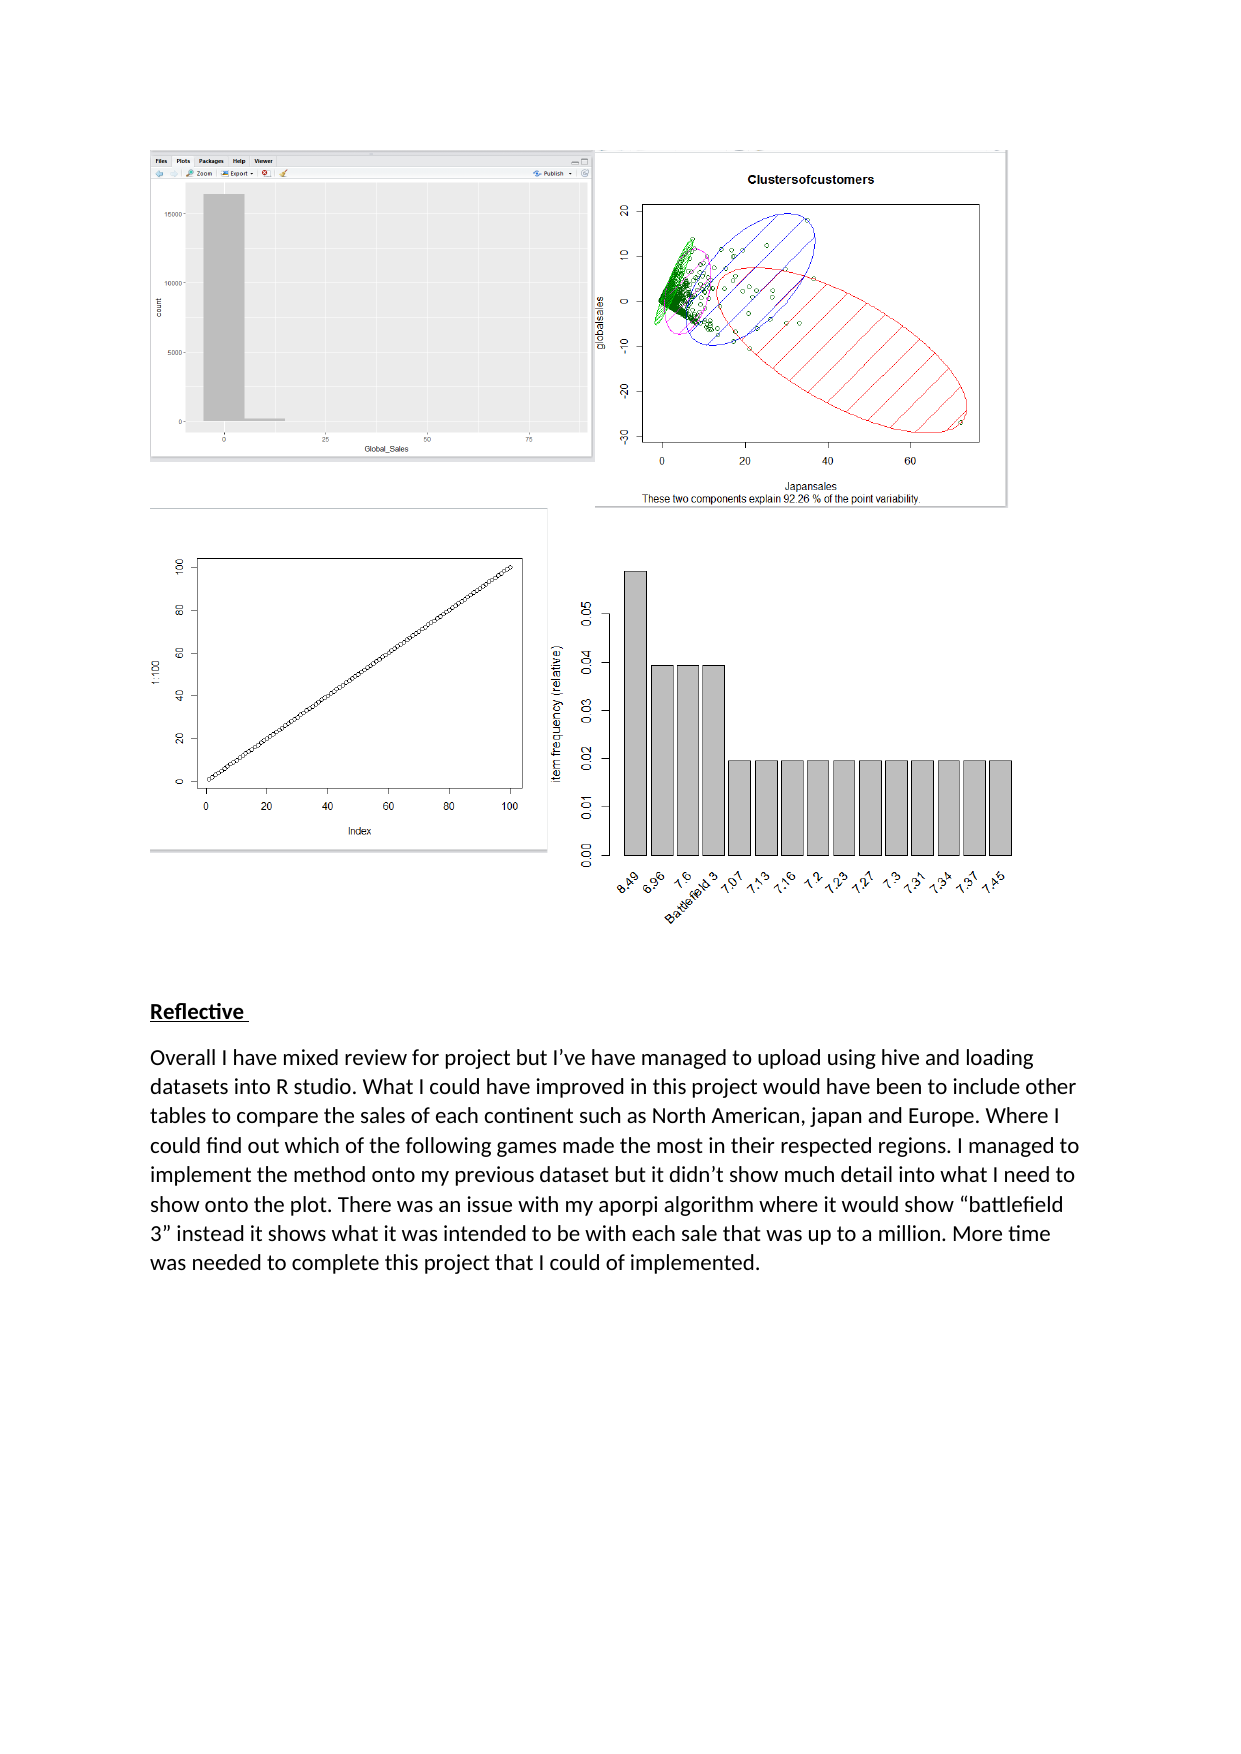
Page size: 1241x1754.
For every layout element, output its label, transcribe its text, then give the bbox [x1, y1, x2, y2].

text Reflective [150, 997, 1090, 1025]
text Overall I have mixed review for project but I’ve have managed to upload using hive and loading datasets into R studio. What I could have improved in this project would have been to include other tables to compare the sales of each continent such as North American, japan and Europe. Where I could find out which of the following games made the most in their respected regions. I managed to implement the method onto my previous dataset but it didn’t show much detail into what I need to show onto the plot. There was an issue with my aporpi algorithm where it would show “battlefield 3” instead it shows what it was intended to be with each sale that was up to a million. More time was needed to complete this project that I could of implemented. [150, 1043, 1090, 1276]
